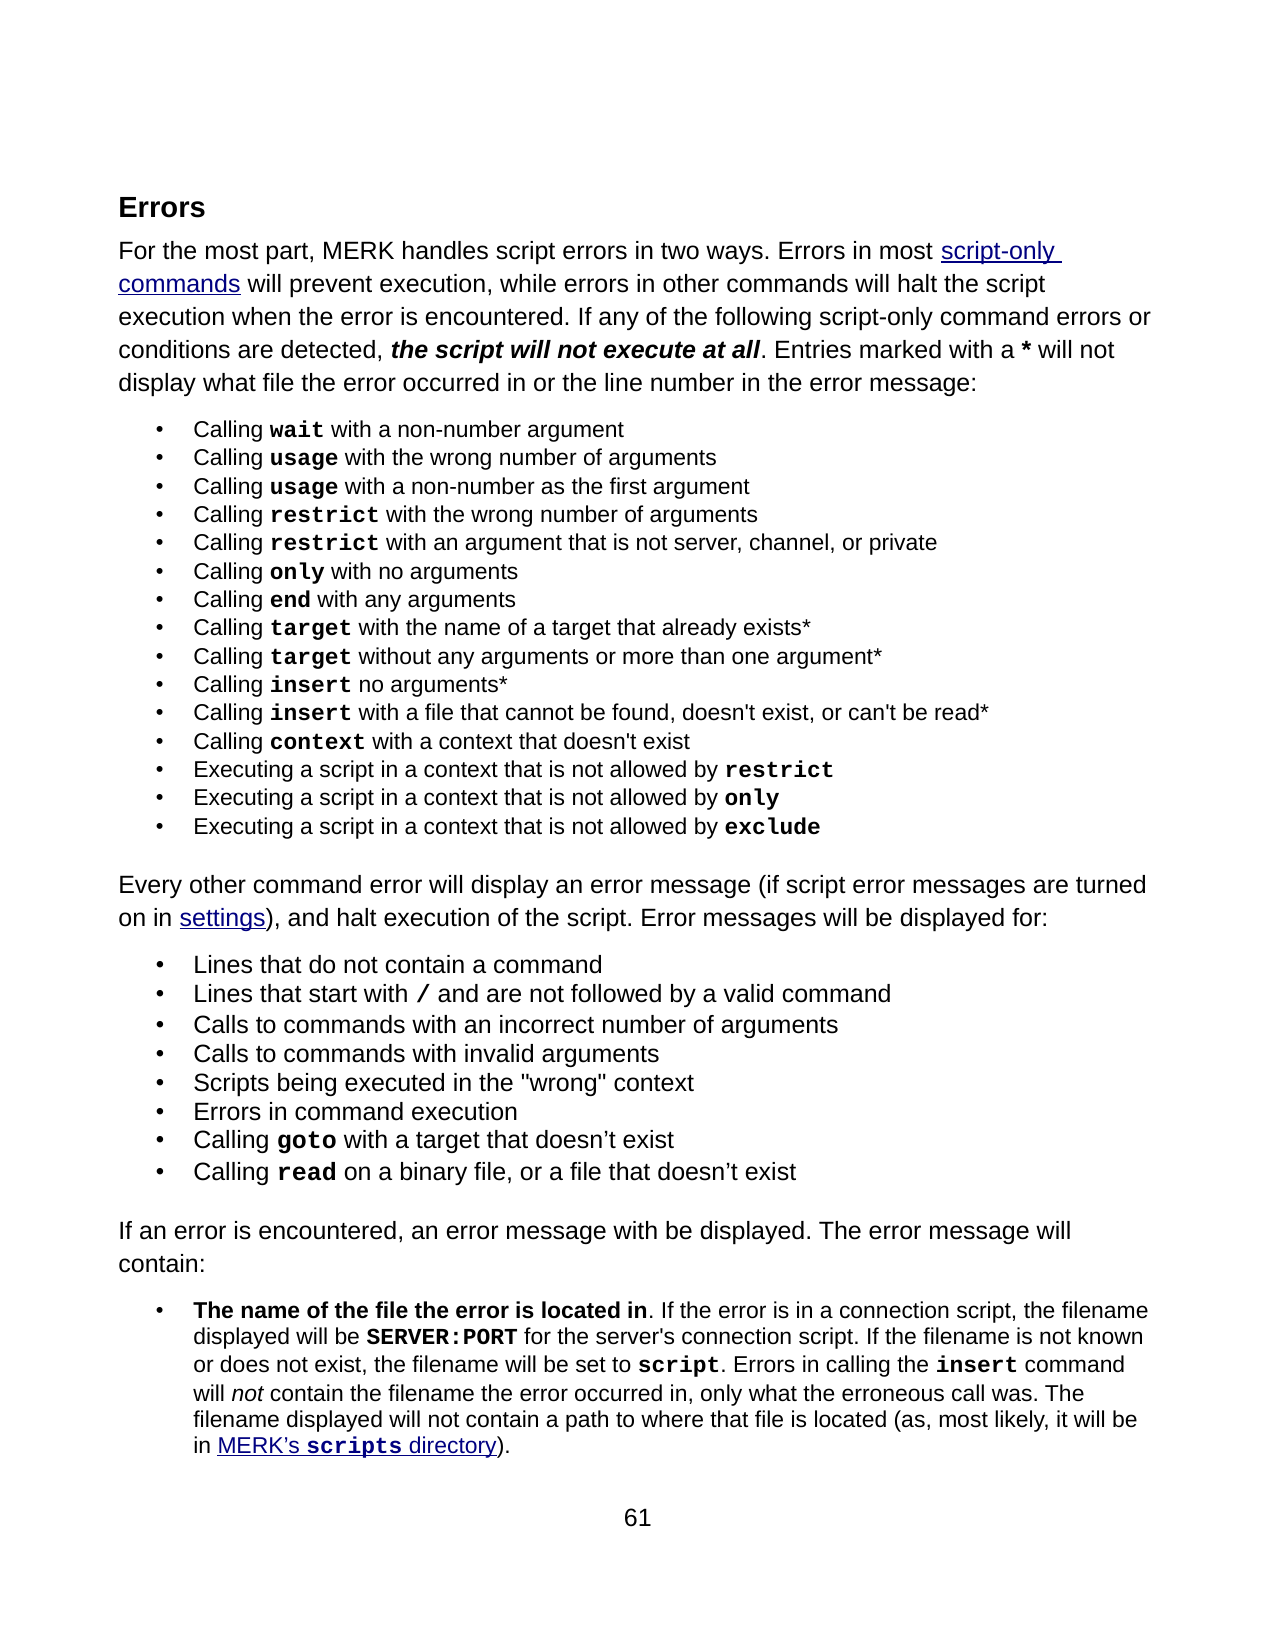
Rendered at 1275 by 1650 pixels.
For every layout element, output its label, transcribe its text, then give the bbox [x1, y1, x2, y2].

list Calling goto with a target that doesn’t exist [156, 1126, 1157, 1156]
list Calling insert with a file that cannot be found, doesn't exist, or can't be read* [156, 699, 1157, 728]
list Scripts being executed in the "wrong" context [156, 1068, 1157, 1097]
list Calling target with the name of a target that already exists* [156, 614, 1157, 643]
list Lines that start with / and are not followed by a valid command [156, 979, 1157, 1010]
subtitle Errors [118, 190, 1157, 224]
list Calling read on a binary file, or a file that doesn’t exist [156, 1156, 1157, 1216]
text For the most part, MERK handles script errors in two ways. Errors in most script-only commands will prevent execution, while errors in other commands will halt the script execution when the error is encountered. If any of the following script-only command errors or conditions are detected, the script will not execute at all. Entries marked with a * will not display what file the error occurred in or the line number in the error message: [118, 236, 1157, 397]
list Errors in command execution [156, 1097, 1157, 1126]
list Calling end with any arguments [156, 586, 1157, 614]
list Calling usage with a non-number as the first argument [156, 473, 1157, 501]
text If an error is encountered, an error message with be displayed. The error message will contain: [118, 1216, 1157, 1278]
list Executing a script in a context that is not allowed by restrict [156, 756, 1157, 784]
list The name of the file the error is located in. If the error is in a connection script, the filename displayed will be SERVER:PORT for the server's connection script. If the filename is not known or does not exist, the filename will be set to script. Errors in calling the insert command will not contain the filename the error occurred in, only what the erroneous call was. The filename displayed will not contain a path to where that file is located (as, most likely, it will be in MERK’s scripts directory). [156, 1297, 1157, 1461]
list Calling usage with the wrong number of arguments [156, 444, 1157, 473]
list Calls to commands with an incorrect number of arguments [156, 1010, 1157, 1039]
list Calling wait with a non-number argument [156, 416, 1157, 444]
list Executing a script in a context that is not allowed by exclude [156, 813, 1157, 841]
list Executing a script in a context that is not allowed by only [156, 784, 1157, 813]
list Calling restrict with the wrong number of arguments [156, 501, 1157, 529]
text Every other command error will display an error message (if script error messages are turned on in settings), and halt execution of the script. Error messages will be displayed for: [118, 870, 1157, 931]
list Calling insert no arguments* [156, 671, 1157, 699]
list Lines that do not contain a command [156, 950, 1157, 979]
list Calling context with a context that doesn't exist [156, 728, 1157, 756]
list Calls to commands with invalid arguments [156, 1039, 1157, 1068]
list Calling only with no arguments [156, 558, 1157, 586]
list Calling restrict with an argument that is not server, channel, or private [156, 529, 1157, 558]
list Calling target without any arguments or more than one argument* [156, 643, 1157, 671]
